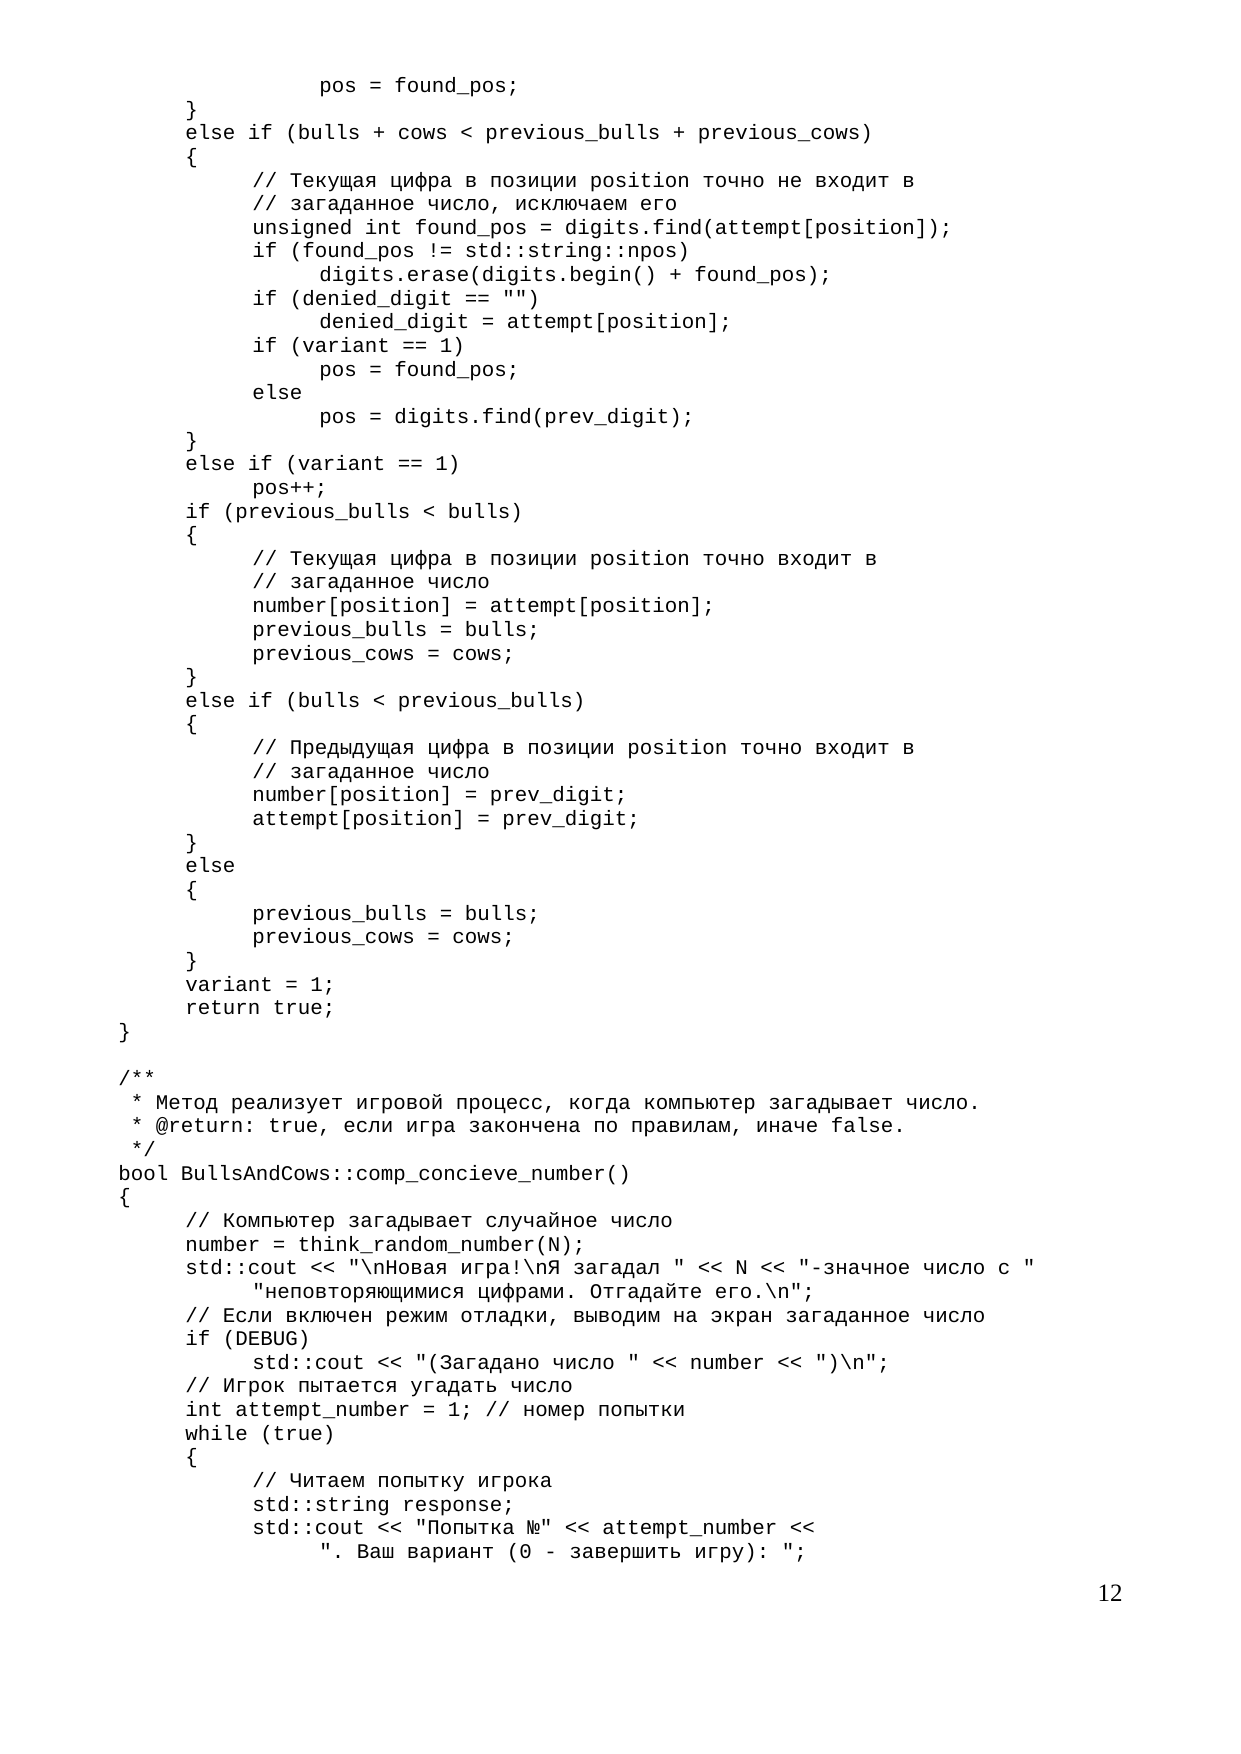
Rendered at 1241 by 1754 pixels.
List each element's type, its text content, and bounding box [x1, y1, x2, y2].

text pos = found_pos; [118, 75, 1122, 99]
text pos++; [118, 477, 1122, 501]
text previous_cows = cows; [118, 642, 1122, 666]
text /** [118, 1068, 1122, 1092]
text */ [118, 1139, 1122, 1163]
text else if (bulls < previous_bulls) [118, 690, 1122, 713]
text // загаданное число, исключаем его [118, 193, 1122, 217]
text std::cout << "(Загадано число " << number << ")\n"; [118, 1352, 1122, 1376]
text return true; [118, 997, 1122, 1021]
text std::cout << "\nНовая игра!\nЯ загадал " << N << "-значное число с " [118, 1257, 1122, 1281]
text { [118, 879, 1122, 903]
text if (denied_digit == "") [118, 288, 1122, 311]
text } [118, 832, 1122, 855]
text * Метод реализует игровой процесс, когда компьютер загадывает число. [118, 1092, 1122, 1115]
text number = think_random_number(N); [118, 1234, 1122, 1257]
text denied_digit = attempt[position]; [118, 311, 1122, 335]
text bool BullsAndCows::comp_concieve_number() [118, 1163, 1122, 1186]
text // Предыдущая цифра в позиции position точно входит в [118, 737, 1122, 761]
text } [118, 99, 1122, 122]
text int attempt_number = 1; // номер попытки [118, 1399, 1122, 1423]
text std::cout << "Попытка №" << attempt_number << [118, 1517, 1122, 1541]
text pos = found_pos; [118, 359, 1122, 382]
text std::string response; [118, 1494, 1122, 1517]
text } [118, 666, 1122, 690]
text if (found_pos != std::string::npos) [118, 241, 1122, 264]
text pos = digits.find(prev_digit); [118, 406, 1122, 430]
text { [118, 1446, 1122, 1470]
text if (previous_bulls < bulls) [118, 501, 1122, 524]
text attempt[position] = prev_digit; [118, 808, 1122, 832]
text else [118, 855, 1122, 879]
text // Компьютер загадывает случайное число [118, 1210, 1122, 1234]
text previous_cows = cows; [118, 926, 1122, 950]
text { [118, 146, 1122, 169]
text if (variant == 1) [118, 335, 1122, 359]
text else [118, 382, 1122, 406]
text while (true) [118, 1423, 1122, 1446]
text { [118, 1186, 1122, 1210]
text * @return: true, если игра закончена по правилам, иначе false. [118, 1115, 1122, 1139]
text { [118, 524, 1122, 548]
text } [118, 430, 1122, 453]
text // Игрок пытается угадать число [118, 1376, 1122, 1399]
text } [118, 950, 1122, 973]
text previous_bulls = bulls; [118, 903, 1122, 926]
text // Читаем попытку игрока [118, 1470, 1122, 1494]
text // Текущая цифра в позиции position точно не входит в [118, 169, 1122, 193]
text variant = 1; [118, 973, 1122, 997]
text else if (variant == 1) [118, 453, 1122, 477]
text { [118, 713, 1122, 737]
text else if (bulls + cows < previous_bulls + previous_cows) [118, 122, 1122, 146]
text digits.erase(digits.begin() + found_pos); [118, 264, 1122, 288]
text number[position] = attempt[position]; [118, 595, 1122, 619]
text ". Ваш вариант (0 - завершить игру): "; [118, 1541, 1122, 1565]
text // загаданное число [118, 761, 1122, 784]
text // Если включен режим отладки, выводим на экран загаданное число [118, 1304, 1122, 1328]
text if (DEBUG) [118, 1328, 1122, 1352]
text // Текущая цифра в позиции position точно входит в [118, 548, 1122, 572]
text "неповторяющимися цифрами. Отгадайте его.\n"; [118, 1281, 1122, 1304]
text unsigned int found_pos = digits.find(attempt[position]); [118, 217, 1122, 241]
text number[position] = prev_digit; [118, 784, 1122, 808]
text // загаданное число [118, 572, 1122, 595]
text } [118, 1021, 1122, 1044]
text previous_bulls = bulls; [118, 619, 1122, 642]
